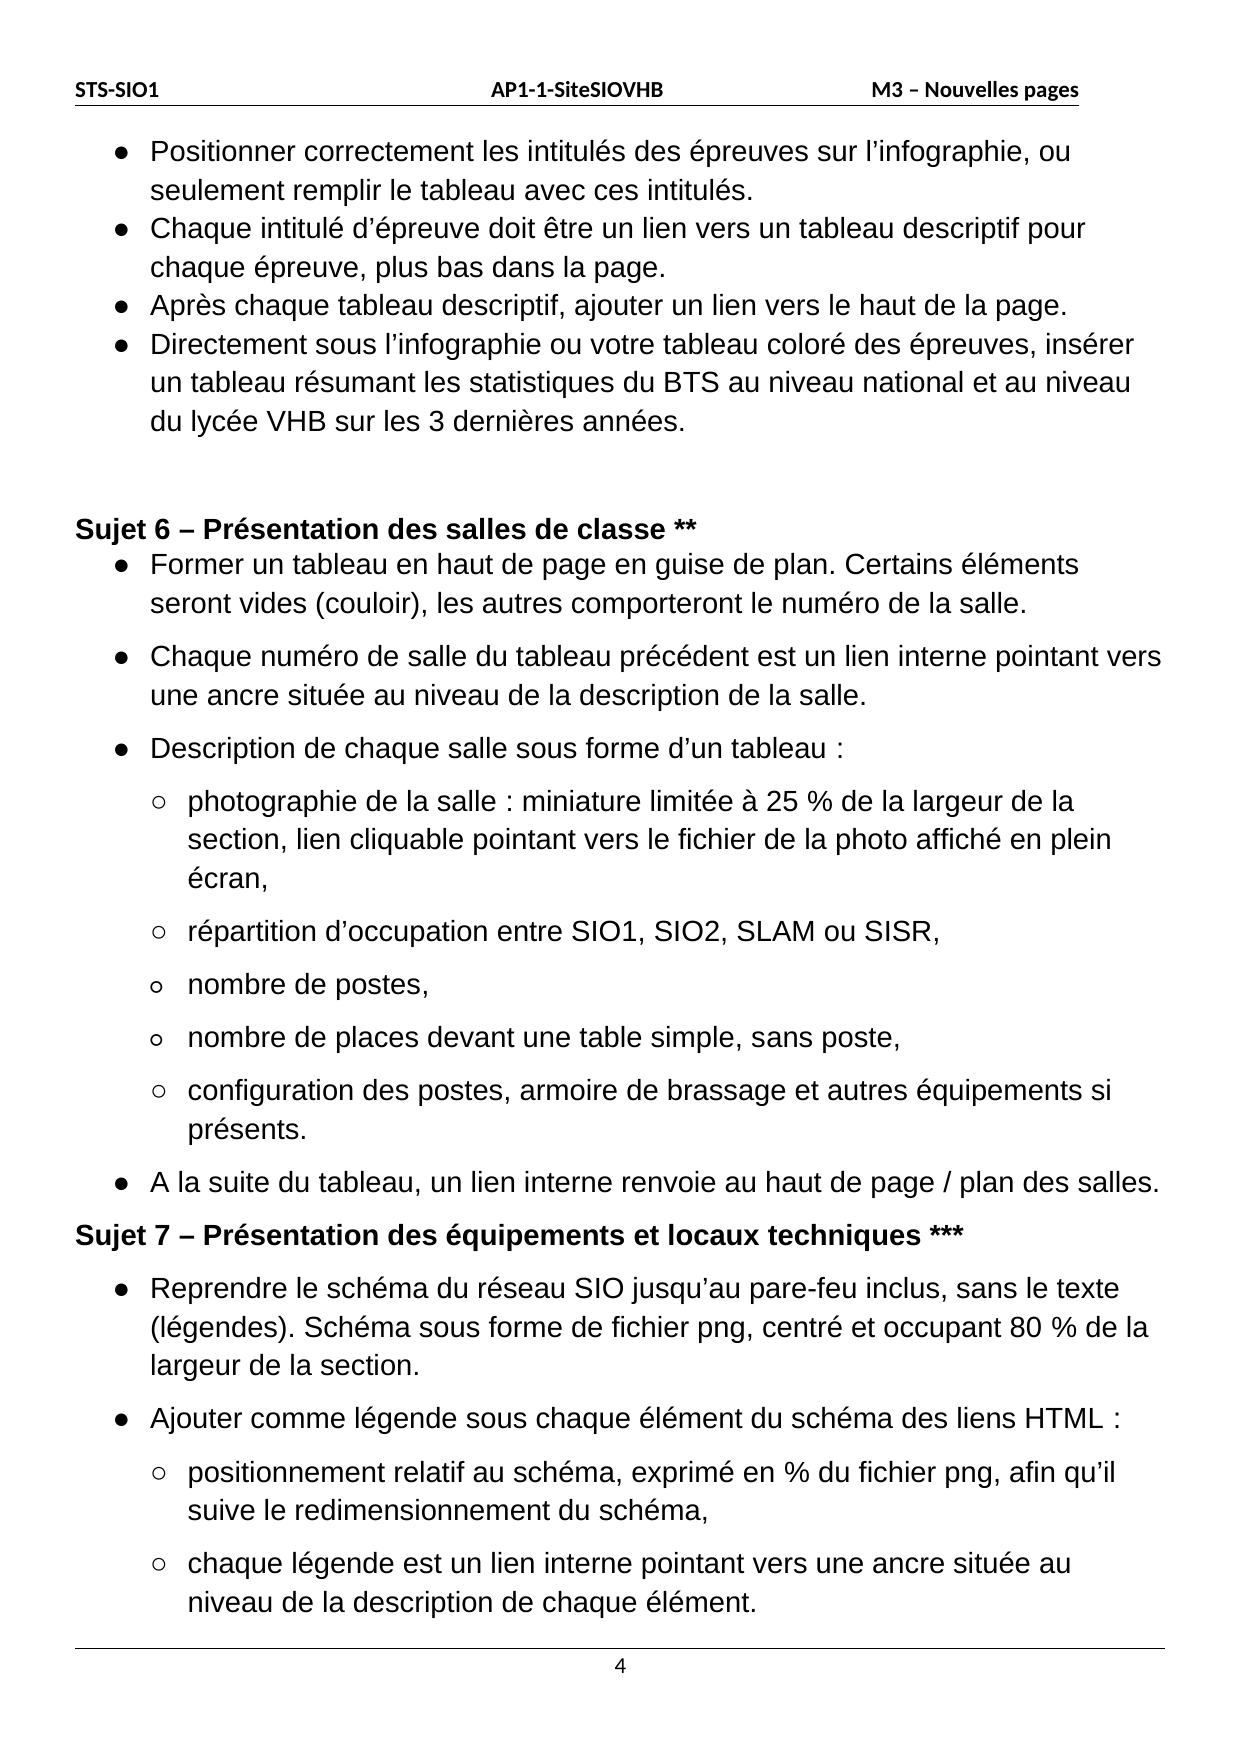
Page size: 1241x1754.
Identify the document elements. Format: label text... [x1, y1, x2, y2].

list Directement sous l’infographie ou votre tableau coloré des épreuves, insérer un tableau résumant les statistiques du BTS au niveau national et au niveau du lycée VHB sur les 3 dernières années. [112, 327, 1165, 437]
list configuration des postes, armoire de brassage et autres équipements si présents. [150, 1073, 1165, 1146]
list Positionner correctement les intitulés des épreuves sur l’infographie, ou seulement remplir le tableau avec ces intitulés. [112, 134, 1165, 206]
list photographie de la salle : miniature limitée à 25 % de la largeur de la section, lien cliquable pointant vers le fichier de la photo affiché en plein écran, [150, 784, 1165, 894]
list Description de chaque salle sous forme d’un tableau : [112, 731, 1165, 764]
list nombre de postes, [150, 967, 1165, 1001]
list Reprendre le schéma du réseau SIO jusqu’au pare-feu inclus, sans le texte (légendes). Schéma sous forme de fichier png, centré et occupant 80 % de la largeur de la section. [112, 1271, 1165, 1382]
list positionnement relatif au schéma, exprimé en % du fichier png, afin qu’il suive le redimensionnement du schéma, [150, 1455, 1165, 1527]
list Chaque intitulé d’épreuve doit être un lien vers un tableau descriptif pour chaque épreuve, plus bas dans la page. [112, 211, 1165, 283]
list Chaque numéro de salle du tableau précédent est un lien interne pointant vers une ancre située au niveau de la description de la salle. [112, 639, 1165, 711]
list Former un tableau en haut de page en guise de plan. Certains éléments seront vides (couloir), les autres comporteront le numéro de la salle. [112, 547, 1165, 619]
list répartition d’occupation entre SIO1, SIO2, SLAM ou SISR, [150, 914, 1165, 948]
list Après chaque tableau descriptif, ajouter un lien vers le haut de la page. [112, 288, 1165, 322]
list nombre de places devant une table simple, sans poste, [150, 1020, 1165, 1054]
list A la suite du tableau, un lien interne renvoie au haut de page / plan des salles. [112, 1165, 1165, 1199]
text Sujet 6 – Présentation des salles de classe ** [75, 512, 1165, 546]
text Sujet 7 – Présentation des équipements et locaux techniques *** [75, 1218, 1165, 1252]
list Ajouter comme légende sous chaque élément du schéma des liens HTML : [112, 1402, 1165, 1435]
list chaque légende est un lien interne pointant vers une ancre située au niveau de la description de chaque élément. [150, 1546, 1165, 1618]
